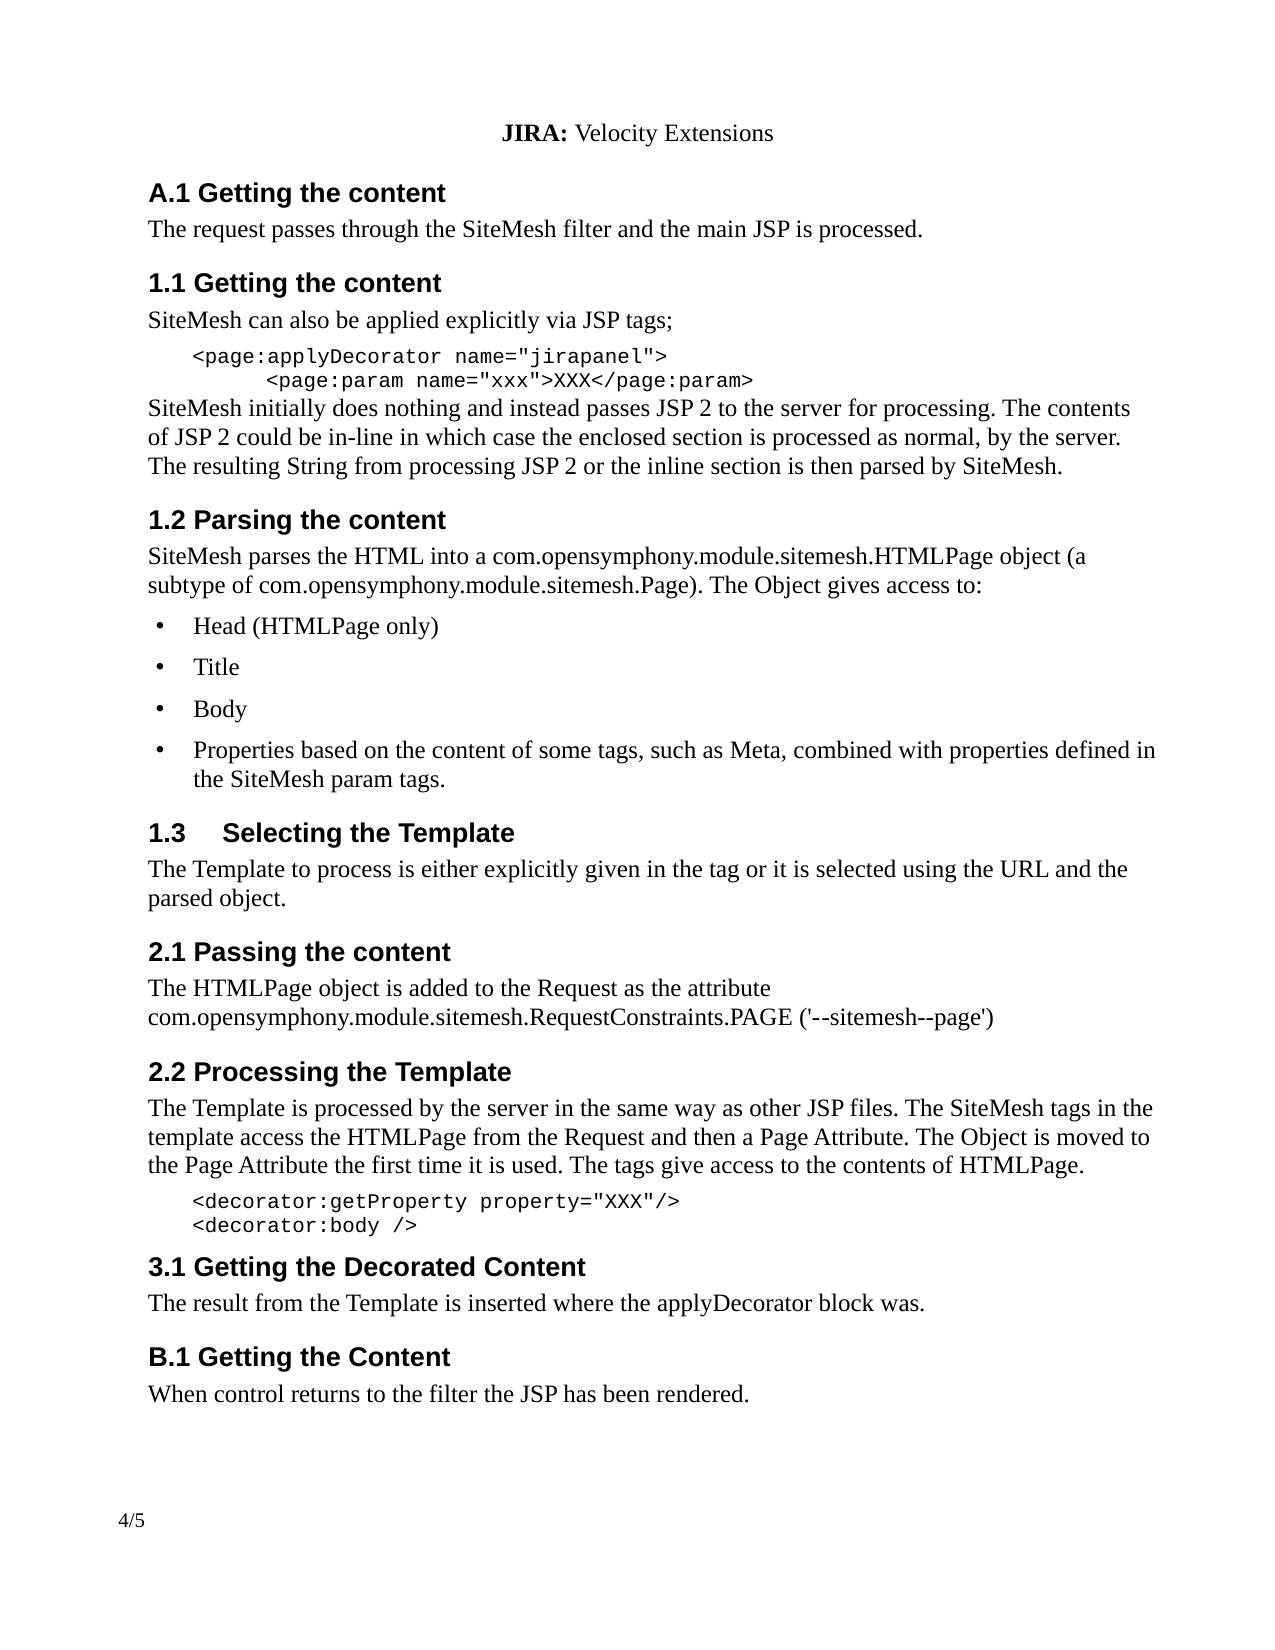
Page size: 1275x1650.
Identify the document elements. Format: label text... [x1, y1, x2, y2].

text The request passes through the SiteMesh filter and the main JSP is processed. [148, 214, 1157, 243]
subtitle 3.1 Getting the Decorated Content [148, 1251, 1157, 1282]
subtitle 1.2 Parsing the content [148, 504, 1157, 535]
text SiteMesh parses the HTML into a com.opensymphony.module.sitemesh.HTMLPage object (a subtype of com.opensymphony.module.sitemesh.Page). The Object gives access to: [148, 541, 1157, 599]
text SiteMesh can also be applied explicitly via JSP tags; [148, 305, 1157, 333]
text When control returns to the filter the JSP has been rendered. [148, 1379, 1157, 1407]
text The Template to process is either explicitly given in the tag or it is selected using the URL and the parsed object. [148, 854, 1157, 912]
subtitle B.1 Getting the Content [148, 1341, 1157, 1373]
text <decorator:getProperty property="XXX"/> [118, 1192, 1157, 1215]
list Body [156, 694, 1157, 722]
subtitle 1.1 Getting the content [148, 267, 1157, 299]
subtitle A.1 Getting the content [148, 177, 1157, 208]
text The HTMLPage object is added to the Request as the attribute com.opensymphony.module.sitemesh.RequestConstraints.PAGE ('- -sitemesh--page') [148, 973, 1157, 1031]
list Title [156, 652, 1157, 681]
text SiteMesh initially does nothing and instead passes JSP 2 to the server for processing. The contents of JSP 2 could be in-line in which case the enclosed section is processed as normal, by the server. The resulting String from processing JSP 2 or the inline section is then parsed by SiteMesh. [148, 393, 1157, 479]
list Properties based on the content of some tags, such as Meta, combined with properties defined in the SiteMesh param tags. [156, 735, 1157, 792]
subtitle 2.1 Passing the content [148, 936, 1157, 967]
text The result from the Template is inserted where the applyDecorator block was. [148, 1288, 1157, 1317]
text The Template is processed by the server in the same way as other JSP files. The SiteMesh tags in the template access the HTMLPage from the Request and then a Page Attribute. The Object is moved to the Page Attribute the first time it is used. The tags give access to the contents of HTMLPage. [148, 1093, 1157, 1179]
text <page:param name="xxx">XXX</page:param> [192, 369, 1157, 393]
text <page:applyDecorator name="jirapanel"> [192, 346, 1157, 369]
list Head (HTMLPage only) [156, 611, 1157, 640]
subtitle 2.2 Processing the Template [148, 1056, 1157, 1087]
subtitle 1.3 Selecting the Template [148, 817, 1157, 848]
text <decorator:body /> [118, 1215, 1157, 1239]
